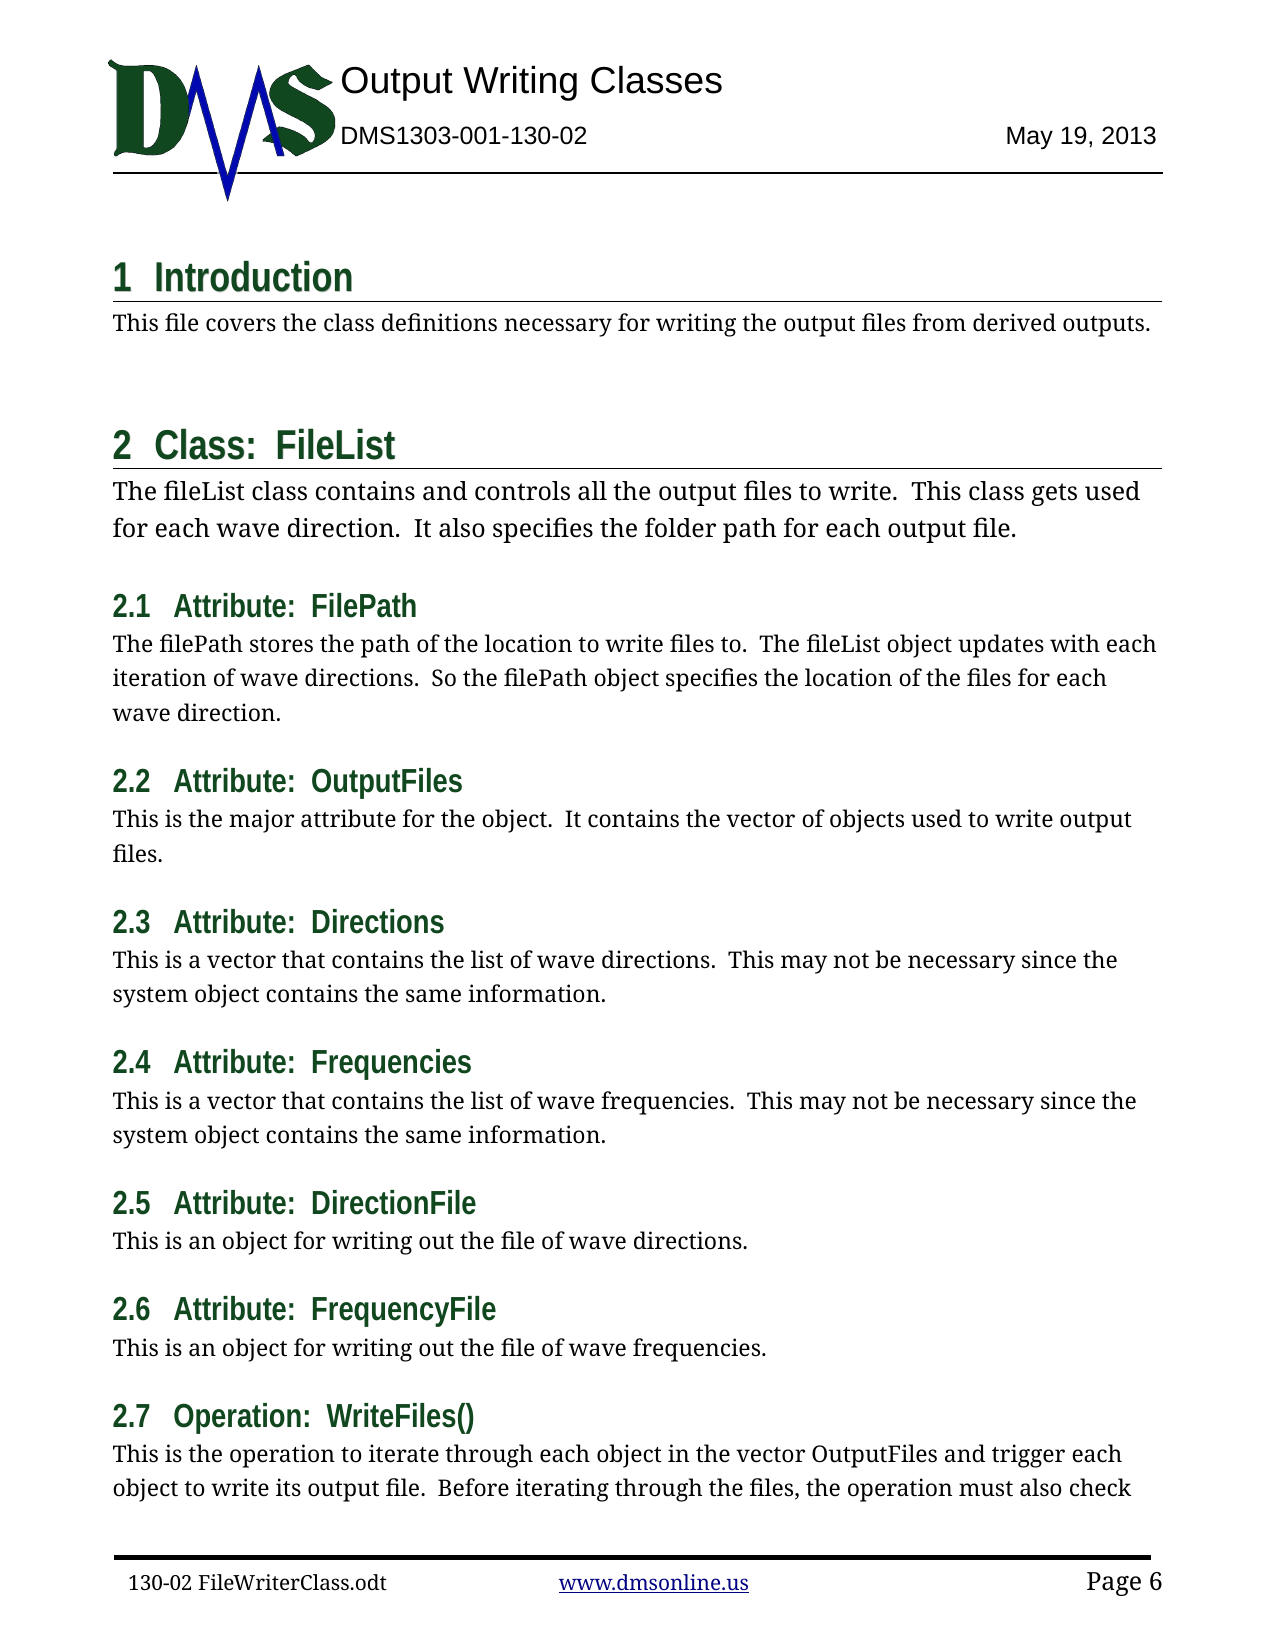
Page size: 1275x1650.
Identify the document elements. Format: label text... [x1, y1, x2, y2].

text The filePath stores the path of the location to write files to. The fileList object updates with each iteration of wave directions. So the filePath object specifies the location of the files for each wave direction. [112, 628, 1162, 728]
subtitle Attribute: frequencyFile [112, 1290, 1162, 1328]
subtitle Class: fileList [112, 420, 1162, 469]
text This is an object for writing out the file of wave frequencies. [112, 1332, 1162, 1363]
text The fileList class contains and controls all the output files to write. This class gets used for each wave direction. It also specifies the folder path for each output file. [112, 474, 1162, 545]
text This is the operation to iterate through each object in the vector OutputFiles and trigger each object to write its output file. Before iterating through the files, the operation must also check [112, 1438, 1162, 1504]
picture [105, 56, 338, 204]
subtitle Attribute: frequencies [112, 1043, 1162, 1081]
subtitle Attribute: outputFiles [112, 761, 1162, 799]
subtitle Attribute: filePath [112, 586, 1162, 624]
text This is a vector that contains the list of wave directions. This may not be necessary since the system object contains the same information. [112, 944, 1162, 1009]
subtitle Attribute: directions [112, 902, 1162, 940]
text This file covers the class definitions necessary for writing the output files from derived outputs. [112, 306, 1162, 338]
subtitle Introduction [112, 253, 1162, 302]
text This is the major attribute for the object. It contains the vector of objects used to write output files. [112, 803, 1162, 869]
text This is an object for writing out the file of wave directions. [112, 1225, 1162, 1257]
subtitle Operation: writeFiles() [112, 1396, 1162, 1434]
subtitle Attribute: directionFile [112, 1183, 1162, 1222]
text This is a vector that contains the list of wave frequencies. This may not be necessary since the system object contains the same information. [112, 1084, 1162, 1150]
